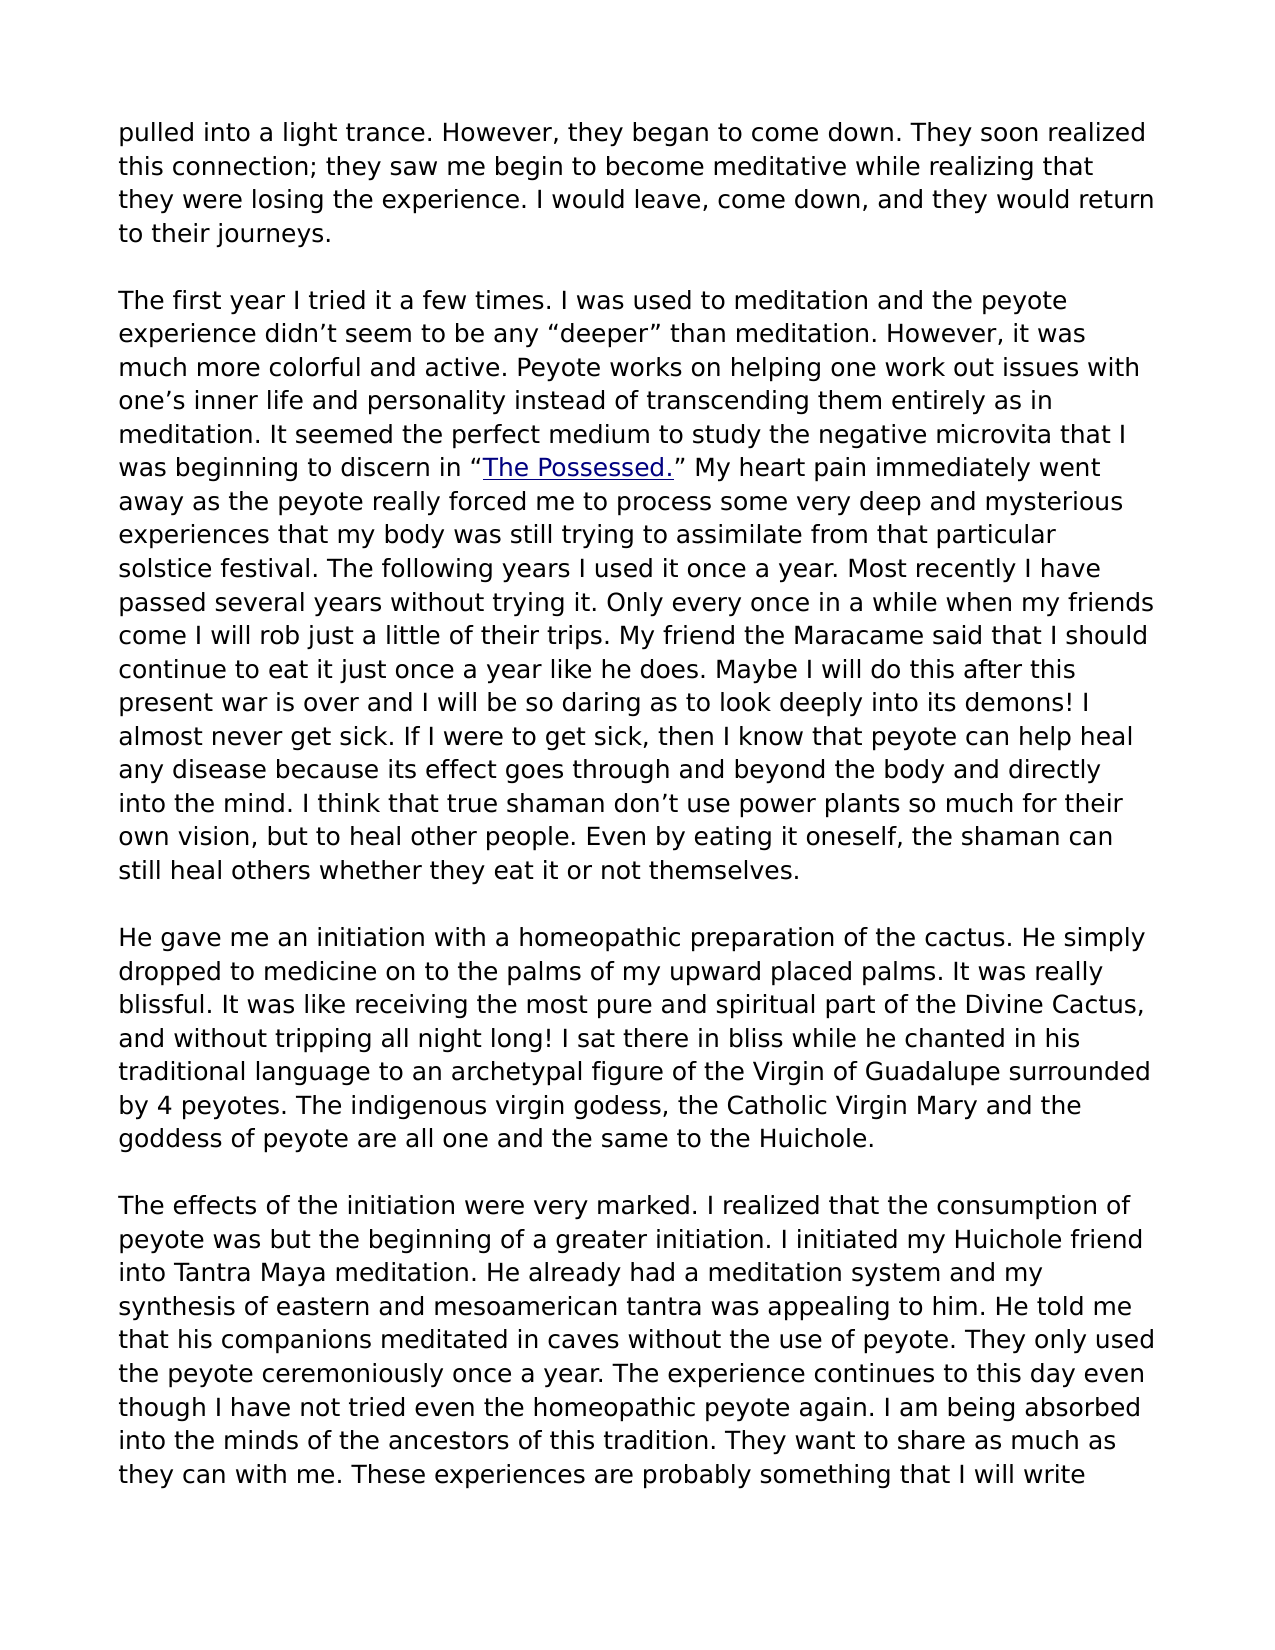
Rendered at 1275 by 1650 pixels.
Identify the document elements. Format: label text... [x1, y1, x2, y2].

text pulled into a light trance. However, they began to come down. They soon realized this connection; they saw me begin to become meditative while realizing that they were losing the experience. I would leave, come down, and they would return to their journeys. The first year I tried it a few times. I was used to meditation and the peyote experience didn’t seem to be any “deeper” than meditation. However, it was much more colorful and active. Peyote works on helping one work out issues with one’s inner life and personality instead of transcending them entirely as in meditation. It seemed the perfect medium to study the negative microvita that I was beginning to discern in “The Possessed.” My heart pain immediately went away as the peyote really forced me to process some very deep and mysterious experiences that my body was still trying to assimilate from that particular solstice festival. The following years I used it once a year. Most recently I have passed several years without trying it. Only every once in a while when my friends come I will rob just a little of their trips. My friend the Maracame said that I should continue to eat it just once a year like he does. Maybe I will do this after this present war is over and I will be so daring as to look deeply into its demons! I almost never get sick. If I were to get sick, then I know that peyote can help heal any disease because its effect goes through and beyond the body and directly into the mind. I think that true shaman don’t use power plants so much for their own vision, but to heal other people. Even by eating it oneself, the shaman can still heal others whether they eat it or not themselves. He gave me an initiation with a homeopathic preparation of the cactus. He simply dropped to medicine on to the palms of my upward placed palms. It was really blissful. It was like receiving the most pure and spiritual part of the Divine Cactus, and without tripping all night long! I sat there in bliss while he chanted in his traditional language to an archetypal figure of the Virgin of Guadalupe surrounded by 4 peyotes. The indigenous virgin godess, the Catholic Virgin Mary and the goddess of peyote are all one and the same to the Huichole. The effects of the initiation were very marked. I realized that the consumption of peyote was but the beginning of a greater initiation. I initiated my Huichole friend into Tantra Maya meditation. He already had a meditation system and my synthesis of eastern and mesoamerican tantra was appealing to him. He told me that his companions meditated in caves without the use of peyote. They only used the peyote ceremoniously once a year. The experience continues to this day even though I have not tried even the homeopathic peyote again. I am being absorbed into the minds of the ancestors of this tradition. They want to share as much as they can with me. These experiences are probably something that I will write [118, 118, 1157, 1489]
